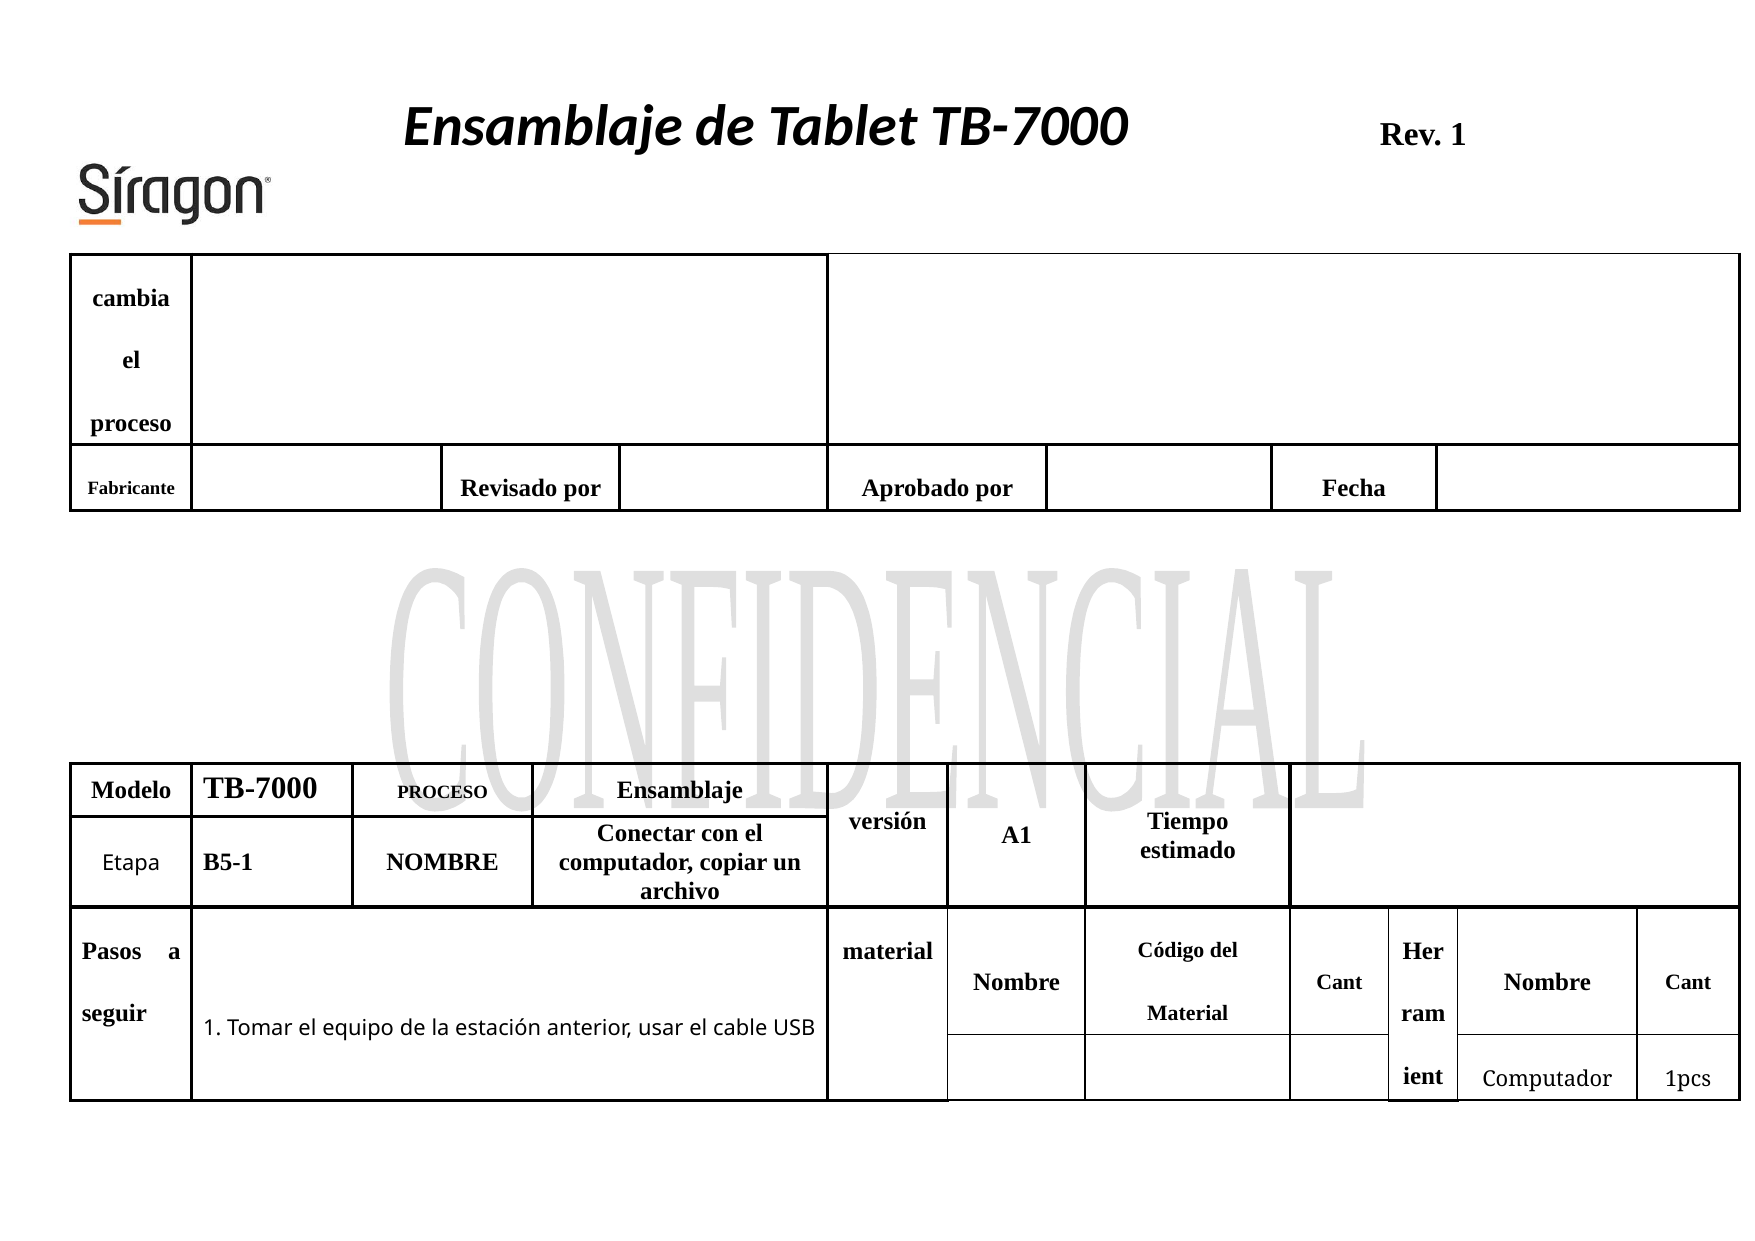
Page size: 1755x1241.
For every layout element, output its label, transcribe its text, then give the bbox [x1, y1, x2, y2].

table_header Modelo [72, 765, 190, 815]
table_cell [1291, 1035, 1388, 1099]
table_header [1292, 765, 1738, 905]
table_cell Tomar el equipo de la estación anterior, usar el cable USB [193, 909, 826, 1099]
table_cell [193, 256, 826, 443]
table_cell 1pcs [1638, 1035, 1738, 1099]
table_cell Herramient [1389, 909, 1457, 1099]
table_cell Pasos a seguir [72, 909, 190, 1099]
table_cell Etapa [72, 818, 190, 905]
table_cell Cant [1291, 909, 1388, 1033]
table_header [1319, 765, 1358, 793]
table_cell [948, 1035, 1084, 1099]
table_cell material [829, 909, 947, 1099]
table_cell Fabricante [72, 446, 190, 509]
table_cell Fecha [1273, 446, 1435, 509]
table_cell [621, 446, 826, 509]
table_cell Conectar con el computador, copiar un archivo [534, 818, 826, 905]
table_cell [193, 446, 440, 509]
table_cell B5-1 [193, 818, 351, 905]
table_cell Código del Material [1086, 909, 1289, 1033]
table_header Ensamblaje [534, 765, 826, 815]
table_cell Nombre [1458, 909, 1636, 1033]
table_cell Computador [1458, 1035, 1636, 1099]
table_cell [1086, 1035, 1289, 1099]
table_header versión [829, 765, 946, 905]
table_header TB-7000 [193, 765, 351, 815]
table_cell Aprobado por [829, 446, 1045, 509]
table_cell Nombre [948, 909, 1084, 1033]
table_cell [1048, 446, 1270, 509]
table_cell [829, 254, 1738, 443]
table_header A1 [949, 765, 1084, 905]
table_cell Revisado por [443, 446, 618, 509]
table_header PROCESO [354, 765, 531, 815]
table_cell [1438, 446, 1738, 509]
table_header Tiempo estimado [1087, 765, 1288, 905]
table_cell cambia el proceso [72, 256, 190, 443]
table_cell Cant [1638, 909, 1738, 1033]
table_cell NOMBRE [354, 818, 531, 905]
